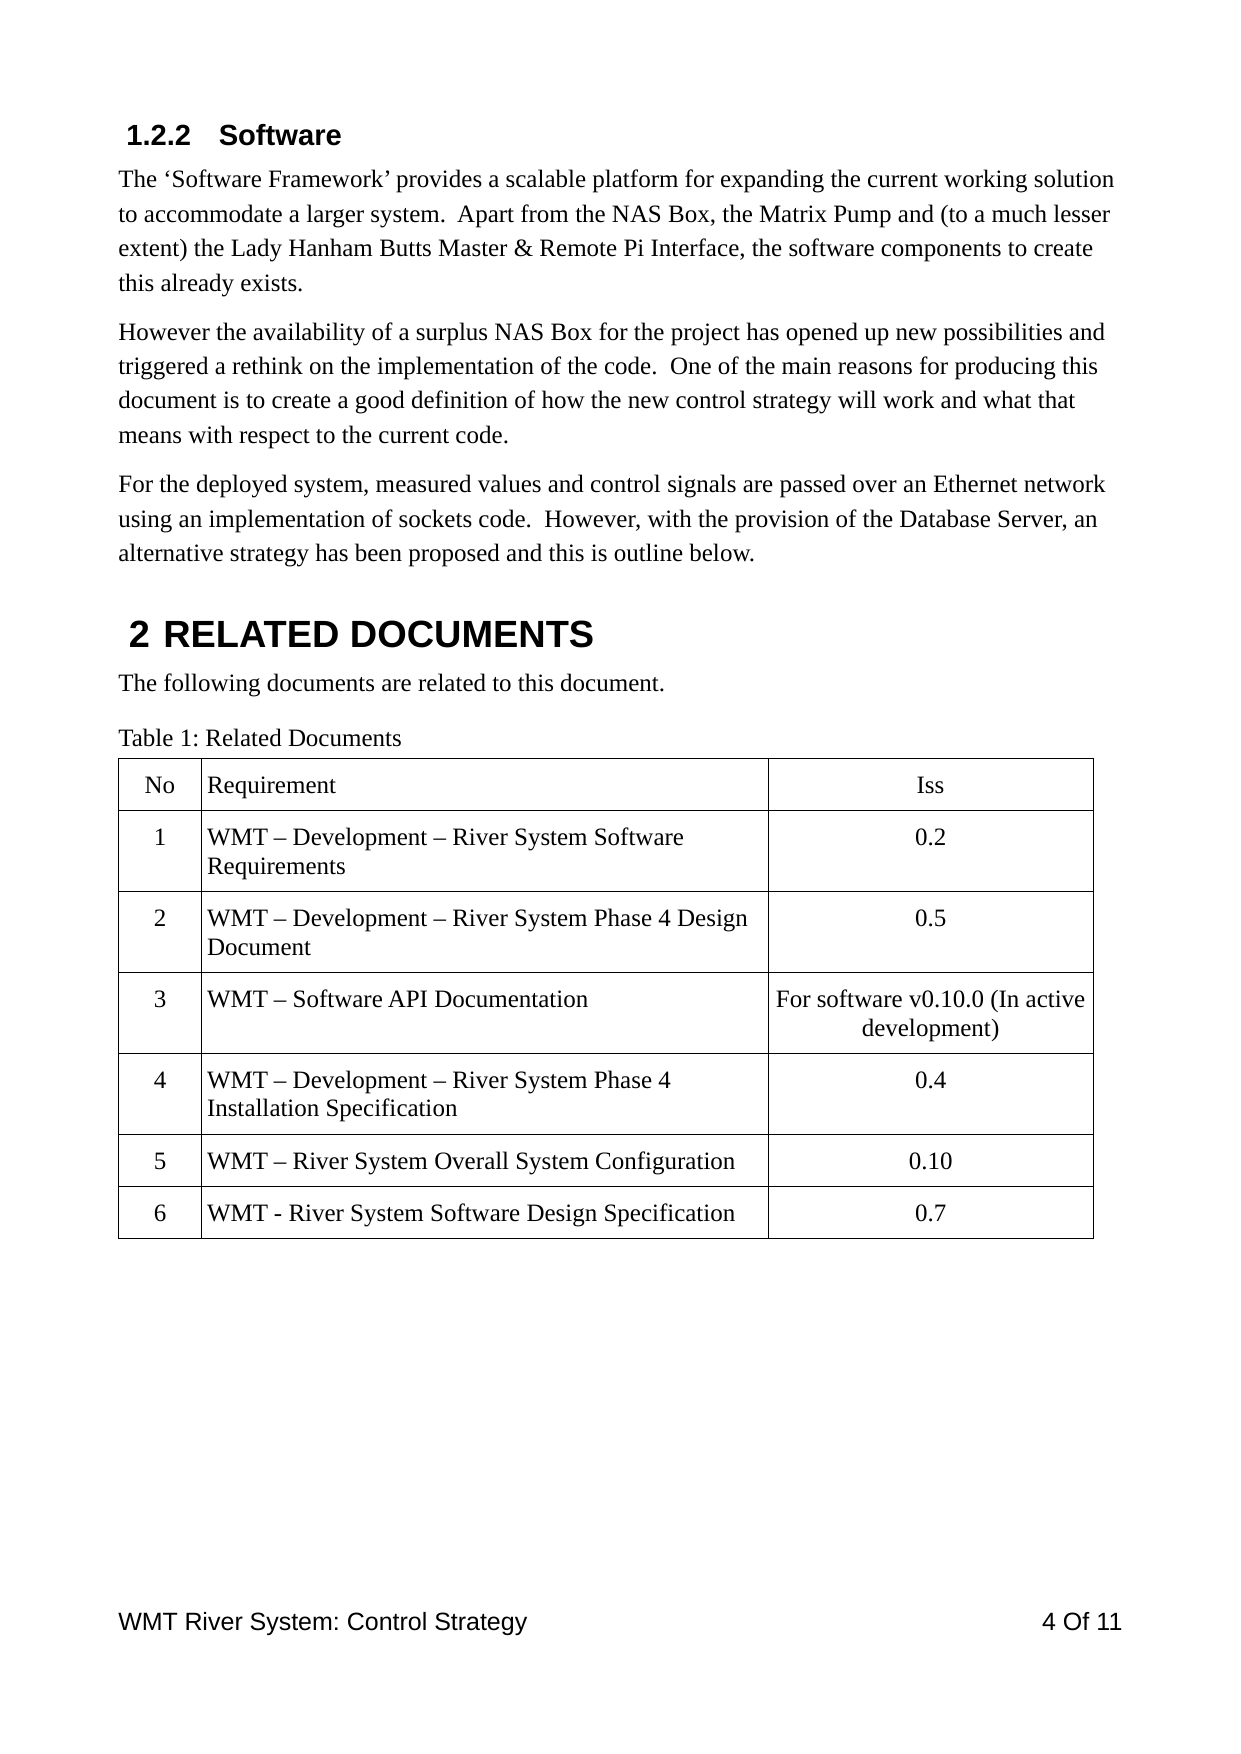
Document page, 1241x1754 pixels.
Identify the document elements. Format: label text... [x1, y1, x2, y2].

table_cell 1 [119, 811, 201, 891]
table_cell 2 [119, 892, 201, 972]
table_cell 0.5 [769, 892, 1093, 972]
text However the availability of a surplus NAS Box for the project has opened up new possibilities and triggered a rethink on the implementation of the code. One of the main reasons for producing this document is to create a good definition of how the new control strategy will work and what that means with respect to the current code. [118, 317, 1122, 449]
table_cell 4 [119, 1054, 201, 1134]
table_header Requirement [202, 759, 768, 810]
table_cell 0.7 [769, 1187, 1093, 1238]
table_cell 0.10 [769, 1135, 1093, 1186]
table_cell 5 [119, 1135, 201, 1186]
table_cell 0.4 [769, 1054, 1093, 1134]
table_cell 3 [119, 973, 201, 1053]
table_cell 6 [119, 1187, 201, 1238]
text The following documents are related to this document. [118, 668, 1122, 697]
table_cell WMT - River System Software Design Specification [202, 1187, 768, 1238]
table_cell WMT – Development – River System Software Requirements [202, 811, 768, 891]
table_header No [119, 759, 201, 810]
table_cell WMT – Development – River System Phase 4 Installation Specification [202, 1054, 768, 1134]
text For the deployed system, measured values and control signals are passed over an Ethernet network using an implementation of sockets code. However, with the provision of the Database Server, an alternative strategy has been proposed and this is outline below. [118, 469, 1122, 567]
table_cell WMT – Software API Documentation [202, 973, 768, 1053]
subtitle Software [118, 118, 1122, 152]
table_header Iss [769, 759, 1093, 810]
text The ‘Software Framework’ provides a scalable platform for expanding the current working solution to accommodate a larger system. Apart from the NAS Box, the Matrix Pump and (to a much lesser extent) the Lady Hanham Butts Master & Remote Pi Interface, the software components to create this already exists. [118, 164, 1122, 296]
text Table 1: Related Documents [118, 723, 1122, 752]
table_cell WMT – River System Overall System Configuration [202, 1135, 768, 1186]
table_cell 0.2 [769, 811, 1093, 891]
table_cell WMT – Development – River System Phase 4 Design Document [202, 892, 768, 972]
table_cell For software v0.10.0 (In active development) [769, 973, 1093, 1053]
subtitle RELATED DOCUMENTS [118, 612, 1122, 656]
